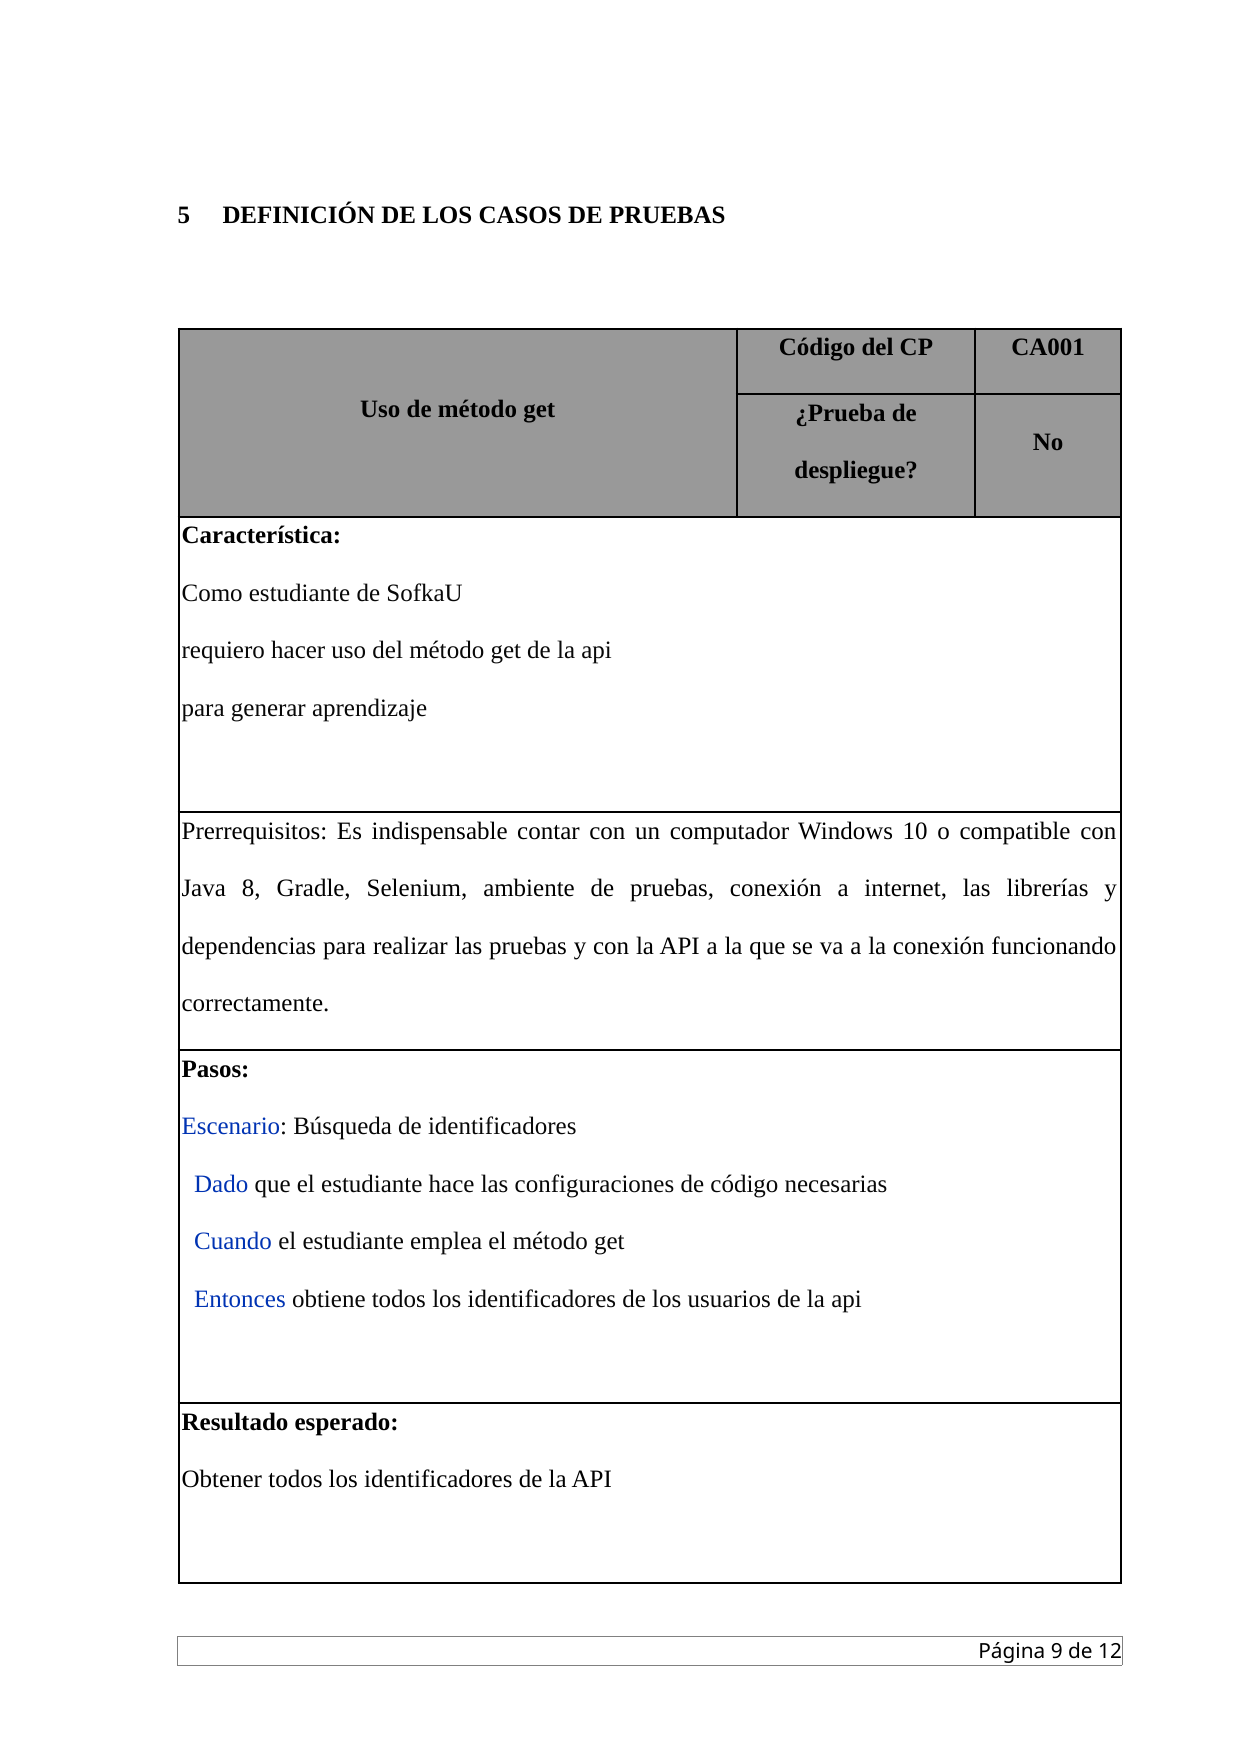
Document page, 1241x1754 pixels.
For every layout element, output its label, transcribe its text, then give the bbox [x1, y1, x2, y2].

table_header Código del CP [738, 330, 974, 393]
table_cell ¿Prueba de despliegue? [738, 395, 974, 516]
subtitle DEFINICIÓN DE LOS CASOS DE PRUEBAS [177, 200, 1122, 229]
table_header Uso de método get [180, 330, 736, 516]
table_header CA001 [976, 330, 1120, 393]
table_cell Resultado esperado: Obtener todos los identificadores de la API [180, 1404, 1120, 1582]
table_cell No [976, 395, 1120, 516]
table_cell Característica: Como estudiante de SofkaU requiero hacer uso del método get de la api para generar aprendizaje [180, 518, 1120, 811]
table_cell Prerrequisitos: Es indispensable contar con un computador Windows 10 o compatible con Java 8, Gradle, Selenium, ambiente de pruebas, conexión a internet, las librerías y dependencias para realizar las pruebas y con la API a la que se va a la conexión funcionando correctamente. [180, 813, 1120, 1049]
table_cell Pasos: Escenario: Búsqueda de identificadores Dado que el estudiante hace las configuraciones de código necesarias Cuando el estudiante emplea el método get Entonces obtiene todos los identificadores de los usuarios de la api [180, 1051, 1120, 1402]
